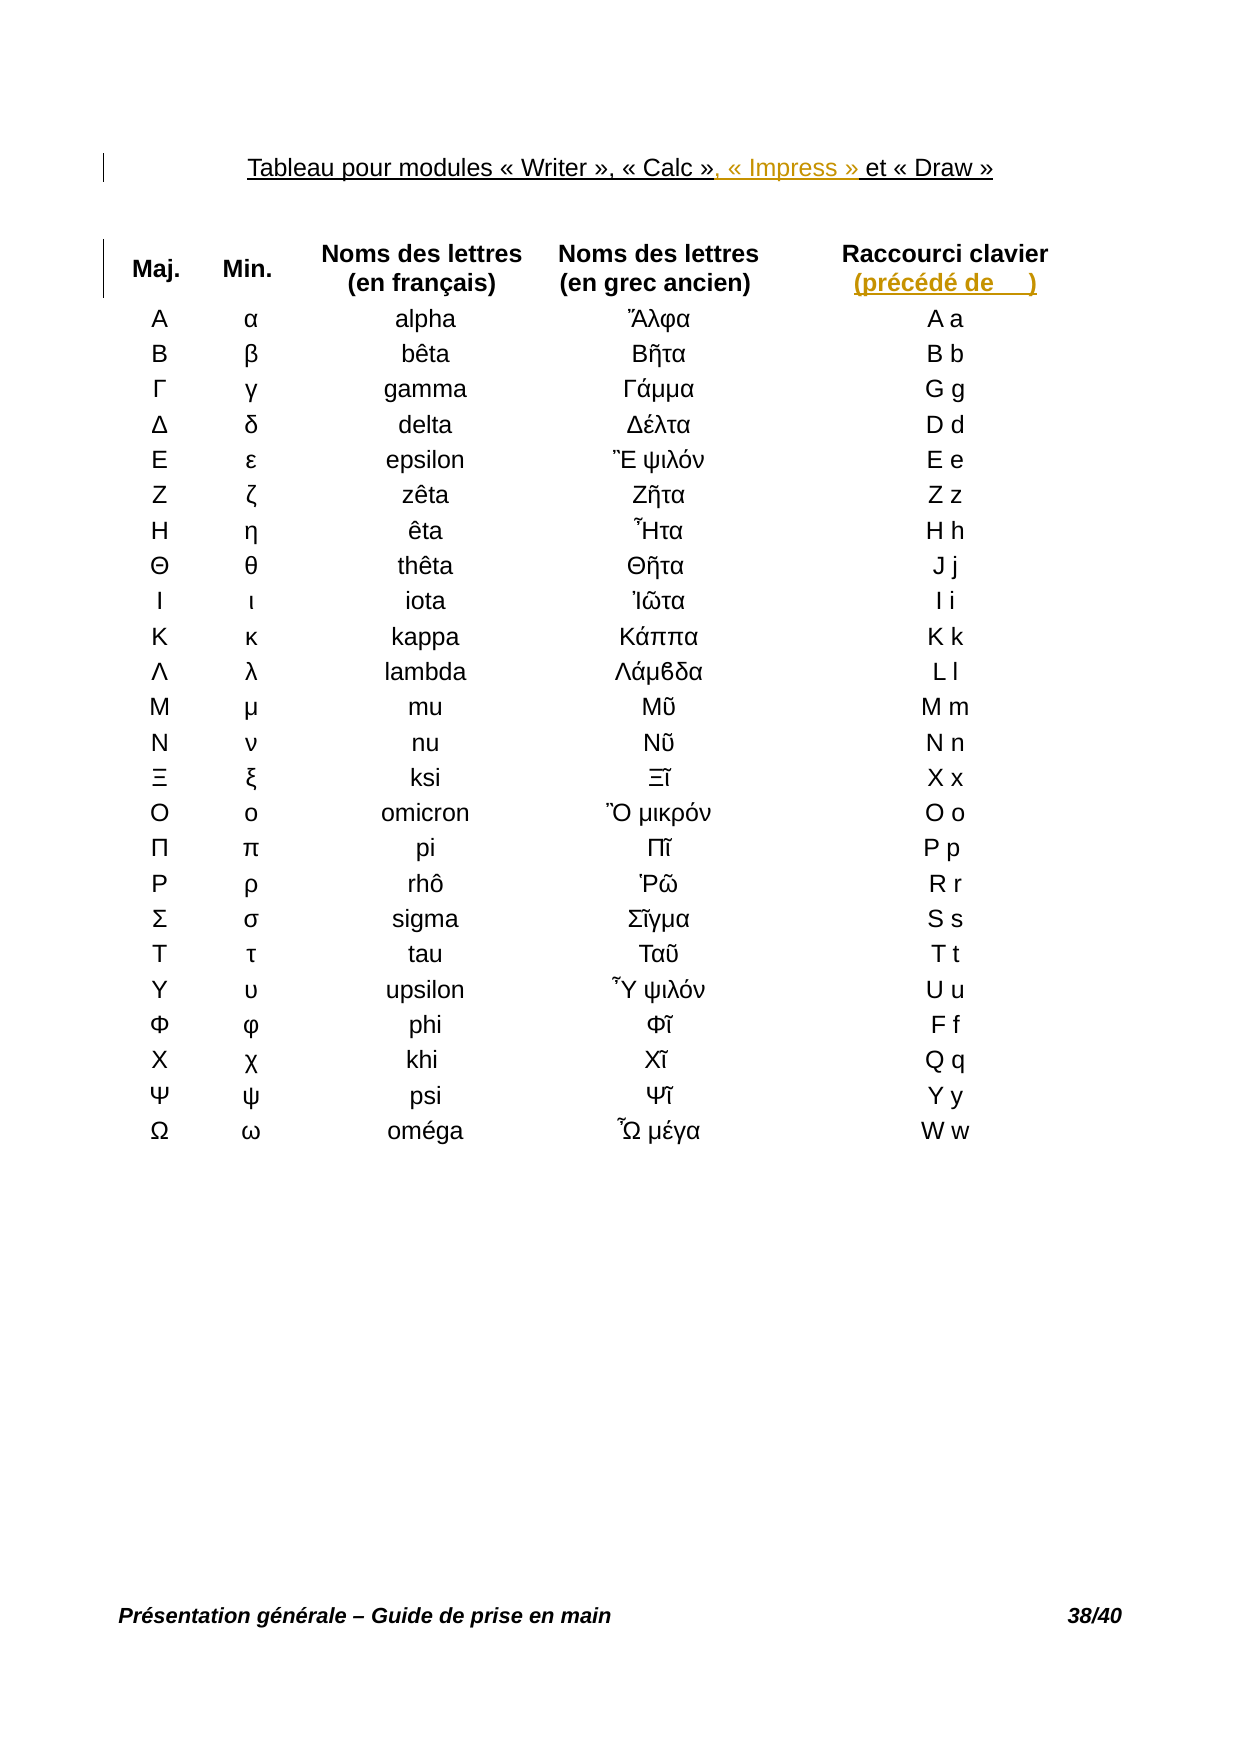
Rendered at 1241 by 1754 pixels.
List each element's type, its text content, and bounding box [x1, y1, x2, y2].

table_cell Κ k [768, 619, 1122, 654]
table_cell η [201, 513, 301, 548]
table_cell Θ [118, 548, 201, 583]
table_cell U u [768, 972, 1122, 1007]
table_cell Μῦ [549, 689, 768, 724]
table_cell κ [201, 619, 301, 654]
table_cell Φῖ [549, 1007, 768, 1042]
table_cell ζ [201, 477, 301, 513]
table_cell Ζ [118, 477, 201, 513]
table_cell Ι [118, 583, 201, 618]
table_cell ῏Υ ψιλόν [549, 972, 768, 1007]
table_cell ν [201, 725, 301, 760]
table_cell ε [201, 442, 301, 477]
table_cell θ [201, 548, 301, 583]
table_cell Q q [768, 1042, 1122, 1078]
table_cell phi [301, 1007, 549, 1042]
table_cell μ [201, 689, 301, 724]
table_cell delta [301, 407, 549, 442]
table_cell φ [201, 1007, 301, 1042]
table_cell Νῦ [549, 725, 768, 760]
table_cell Ἦτα [549, 513, 768, 548]
table_cell psi [301, 1078, 549, 1113]
table_cell χ [201, 1042, 301, 1078]
table_cell ψ [201, 1078, 301, 1113]
table_cell D d [768, 407, 1122, 442]
table_cell mu [301, 689, 549, 724]
table_cell A a [768, 301, 1122, 336]
table_cell Ζῆτα [549, 477, 768, 513]
table_cell Κάππα [549, 619, 768, 654]
table_cell sigma [301, 901, 549, 936]
table_cell epsilon [301, 442, 549, 477]
table_cell γ [201, 371, 301, 407]
table_cell Θῆτα [549, 548, 768, 583]
table_cell Ρ [118, 866, 201, 901]
table_cell nu [301, 725, 549, 760]
table_cell ξ [201, 760, 301, 795]
table_cell Λάμϐδα [549, 654, 768, 689]
table_header Maj. [118, 236, 201, 301]
table_cell R r [768, 866, 1122, 901]
table_cell kappa [301, 619, 549, 654]
table_cell ρ [201, 866, 301, 901]
table_cell Σῖγμα [549, 901, 768, 936]
table_cell λ [201, 654, 301, 689]
table_cell tau [301, 936, 549, 972]
table_cell B [118, 336, 201, 371]
table_cell zêta [301, 477, 549, 513]
table_cell Γ [118, 371, 201, 407]
table_cell Γάμμα [549, 371, 768, 407]
table_cell bêta [301, 336, 549, 371]
table_cell Πῖ [549, 830, 768, 866]
table_cell Λ [118, 654, 201, 689]
table_cell δ [201, 407, 301, 442]
table_header Raccourci clavier (précédé de __) [768, 236, 1122, 301]
table_cell ksi [301, 760, 549, 795]
table_cell G g [768, 371, 1122, 407]
table_cell Ἒ ψιλόν [549, 442, 768, 477]
table_cell ω [201, 1113, 301, 1148]
table_cell Ἰῶτα [549, 583, 768, 618]
table_cell Ζ z [768, 477, 1122, 513]
table_cell W w [768, 1113, 1122, 1148]
table_cell Ν n [768, 725, 1122, 760]
table_cell X x [768, 760, 1122, 795]
table_cell S s [768, 901, 1122, 936]
table_cell Η [118, 513, 201, 548]
table_cell Ν [118, 725, 201, 760]
table_cell F f [768, 1007, 1122, 1042]
table_cell Π [118, 830, 201, 866]
table_cell L l [768, 654, 1122, 689]
table_cell Χ [118, 1042, 201, 1078]
table_cell H h [768, 513, 1122, 548]
table_cell Σ [118, 901, 201, 936]
table_cell Ψ [118, 1078, 201, 1113]
table_cell Κ [118, 619, 201, 654]
table_cell Βῆτα [549, 336, 768, 371]
table_cell Ὦ μέγα [549, 1113, 768, 1148]
table_header Noms des lettres (en français) [301, 236, 549, 301]
table_cell iota [301, 583, 549, 618]
table_cell Χῖ [549, 1042, 768, 1078]
text Tableau pour modules « Writer », « Calc », « Impress » et « Draw » [118, 153, 1122, 182]
table_cell Ῥῶ [549, 866, 768, 901]
table_cell khi [301, 1042, 549, 1078]
table_cell M m [768, 689, 1122, 724]
table_cell êta [301, 513, 549, 548]
table_cell τ [201, 936, 301, 972]
table_cell β [201, 336, 301, 371]
table_cell Φ [118, 1007, 201, 1042]
table_header Min. [201, 236, 301, 301]
table_cell I i [768, 583, 1122, 618]
table_cell omicron [301, 795, 549, 830]
table_cell ο [201, 795, 301, 830]
table_cell A [118, 301, 201, 336]
table_cell Β b [768, 336, 1122, 371]
table_cell thêta [301, 548, 549, 583]
table_cell Ὂ μικρόν [549, 795, 768, 830]
table_cell Ε [118, 442, 201, 477]
table_cell Ξῖ [549, 760, 768, 795]
table_cell Ο [118, 795, 201, 830]
table_cell Ἄλφα [549, 301, 768, 336]
table_cell υ [201, 972, 301, 1007]
table_cell Ο ο [768, 795, 1122, 830]
table_cell Y y [768, 1078, 1122, 1113]
table_cell σ [201, 901, 301, 936]
table_cell alpha [301, 301, 549, 336]
table_cell Δέλτα [549, 407, 768, 442]
table_cell Υ [118, 972, 201, 1007]
table_cell gamma [301, 371, 549, 407]
table_cell Τ [118, 936, 201, 972]
table_cell Ταῦ [549, 936, 768, 972]
table_cell lambda [301, 654, 549, 689]
table_cell oméga [301, 1113, 549, 1148]
table_cell α [201, 301, 301, 336]
table_cell ι [201, 583, 301, 618]
table_cell upsilon [301, 972, 549, 1007]
table_cell Ψῖ [549, 1078, 768, 1113]
table_cell π [201, 830, 301, 866]
table_cell Ξ [118, 760, 201, 795]
table_cell Ω [118, 1113, 201, 1148]
table_cell pi [301, 830, 549, 866]
table_header Noms des lettres (en grec ancien) [549, 236, 768, 301]
table_cell T t [768, 936, 1122, 972]
table_cell M [118, 689, 201, 724]
table_cell rhô [301, 866, 549, 901]
table_cell J j [768, 548, 1122, 583]
table_cell Δ [118, 407, 201, 442]
table_cell E e [768, 442, 1122, 477]
table_cell P p [768, 830, 1122, 866]
